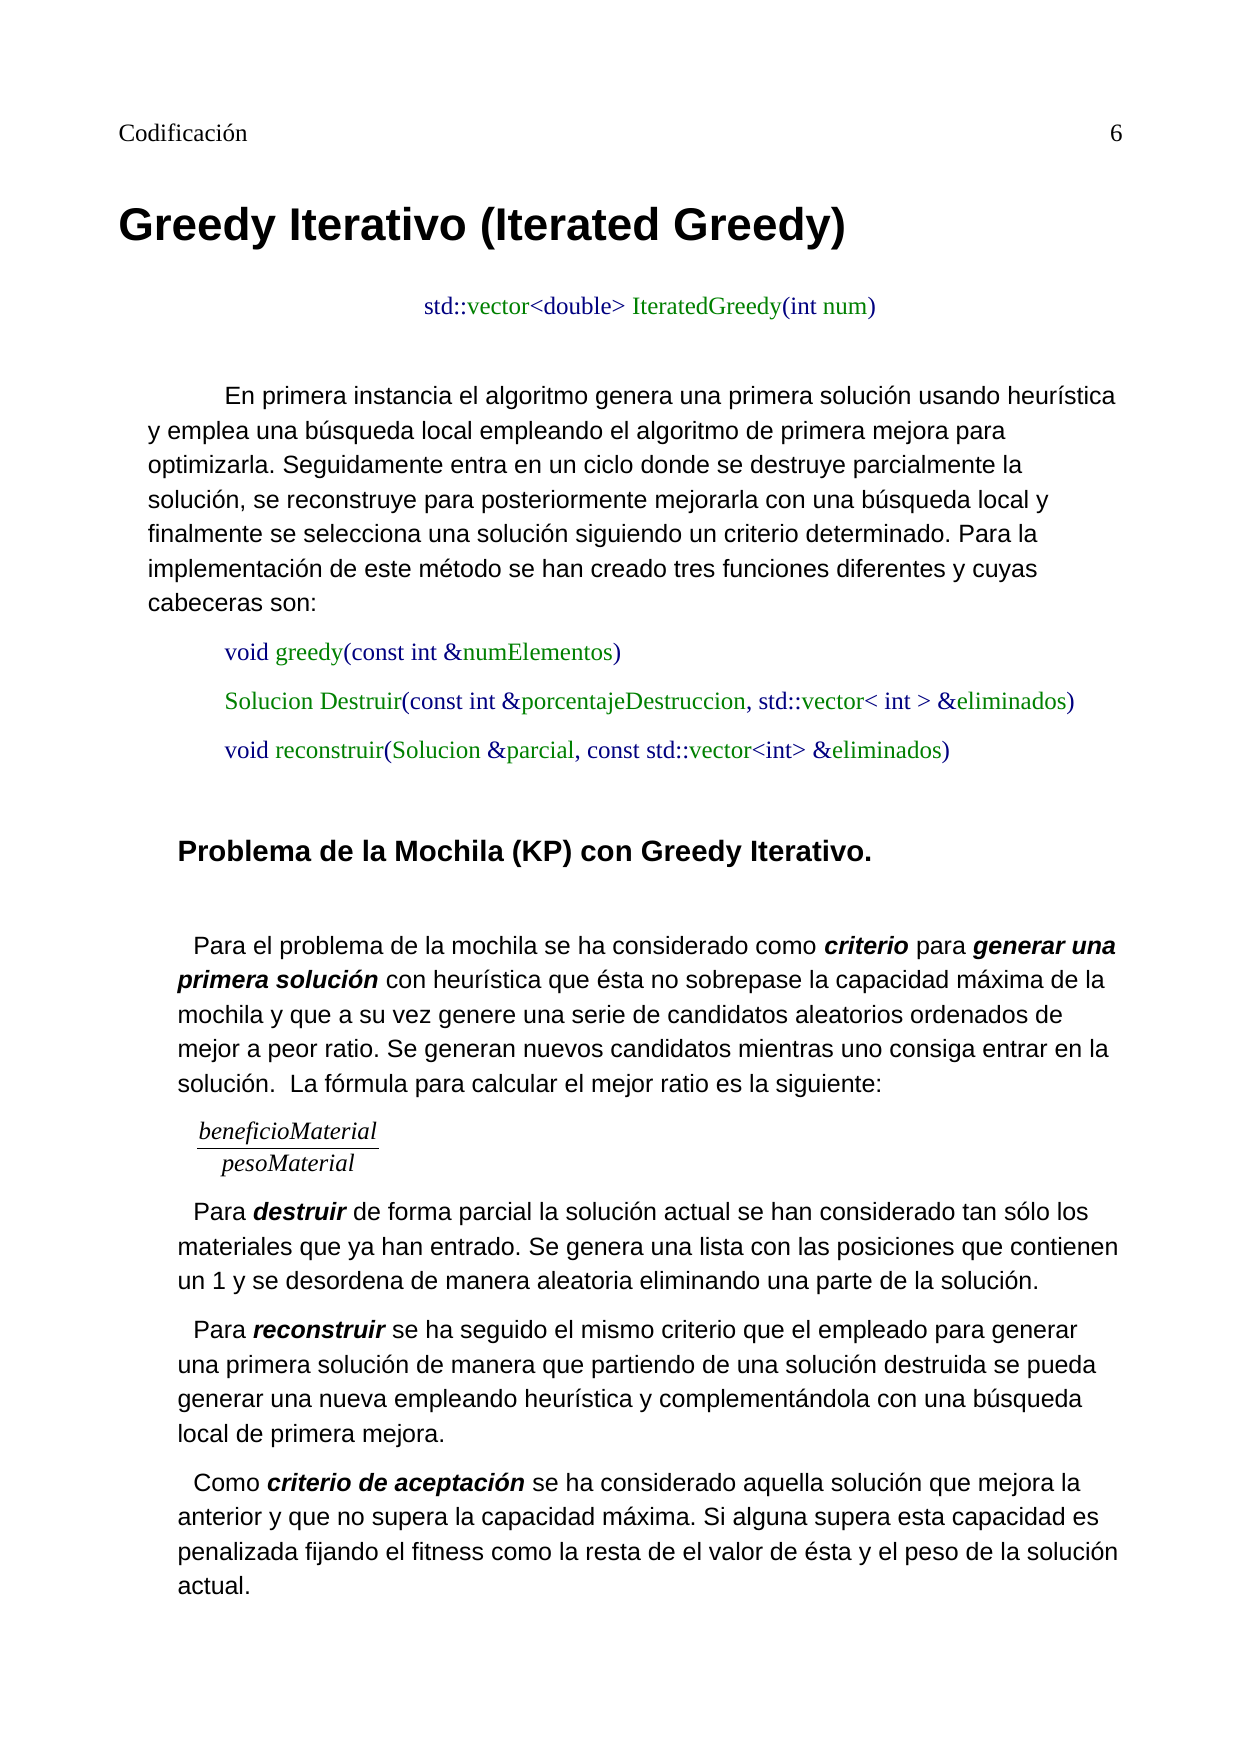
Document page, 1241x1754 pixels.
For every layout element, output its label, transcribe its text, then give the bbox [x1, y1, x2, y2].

text void greedy(const int &numElementos) [148, 637, 1122, 666]
subtitle Como criterio de aceptación se ha considerado aquella solución que mejora la anterior y que no supera la capacidad máxima. Si alguna supera esta capacidad es penalizada fijando el fitness como la resta de el valor de ésta y el peso de la solución actual. [177, 1468, 1122, 1600]
subtitle Para el problema de la mochila se ha considerado como criterio para generar una primera solución con heurística que ésta no sobrepase la capacidad máxima de la mochila y que a su vez genere una serie de candidatos aleatorios ordenados de mejor a peor ratio. Se generan nuevos candidatos mientras uno consiga entrar en la solución. La fórmula para calcular el mejor ratio es la siguiente: [177, 931, 1122, 1098]
text En primera instancia el algoritmo genera una primera solución usando heurística y emplea una búsqueda local empleando el algoritmo de primera mejora para optimizarla. Seguidamente entra en un ciclo donde se destruye parcialmente la solución, se reconstruye para posteriormente mejorarla con una búsqueda local y finalmente se selecciona una solución siguiendo un criterio determinado. Para la implementación de este método se han creado tres funciones diferentes y cuyas cabeceras son: [148, 381, 1122, 617]
text Solucion Destruir(const int &porcentajeDestruccion, std::vector< int > &eliminados) [148, 686, 1122, 715]
subtitle std::vector<double> IteratedGreedy(int num) [177, 291, 1122, 320]
subtitle Para destruir de forma parcial la solución actual se han considerado tan sólo los materiales que ya han entrado. Se genera una lista con las posiciones que contienen un 1 y se desordena de manera aleatoria eliminando una parte de la solución. [177, 1197, 1122, 1295]
text void reconstruir(Solucion &parcial, const std::vector<int> &eliminados) [148, 735, 1122, 764]
subtitle Problema de la Mochila (KP) con Greedy Iterativo. [177, 833, 1122, 867]
subtitle Para reconstruir se ha seguido el mismo criterio que el empleado para generar una primera solución de manera que partiendo de una solución destruida se pueda generar una nueva empleando heurística y complementándola con una búsqueda local de primera mejora. [177, 1315, 1122, 1447]
subtitle Greedy Iterativo (Iterated Greedy) [118, 197, 1122, 250]
